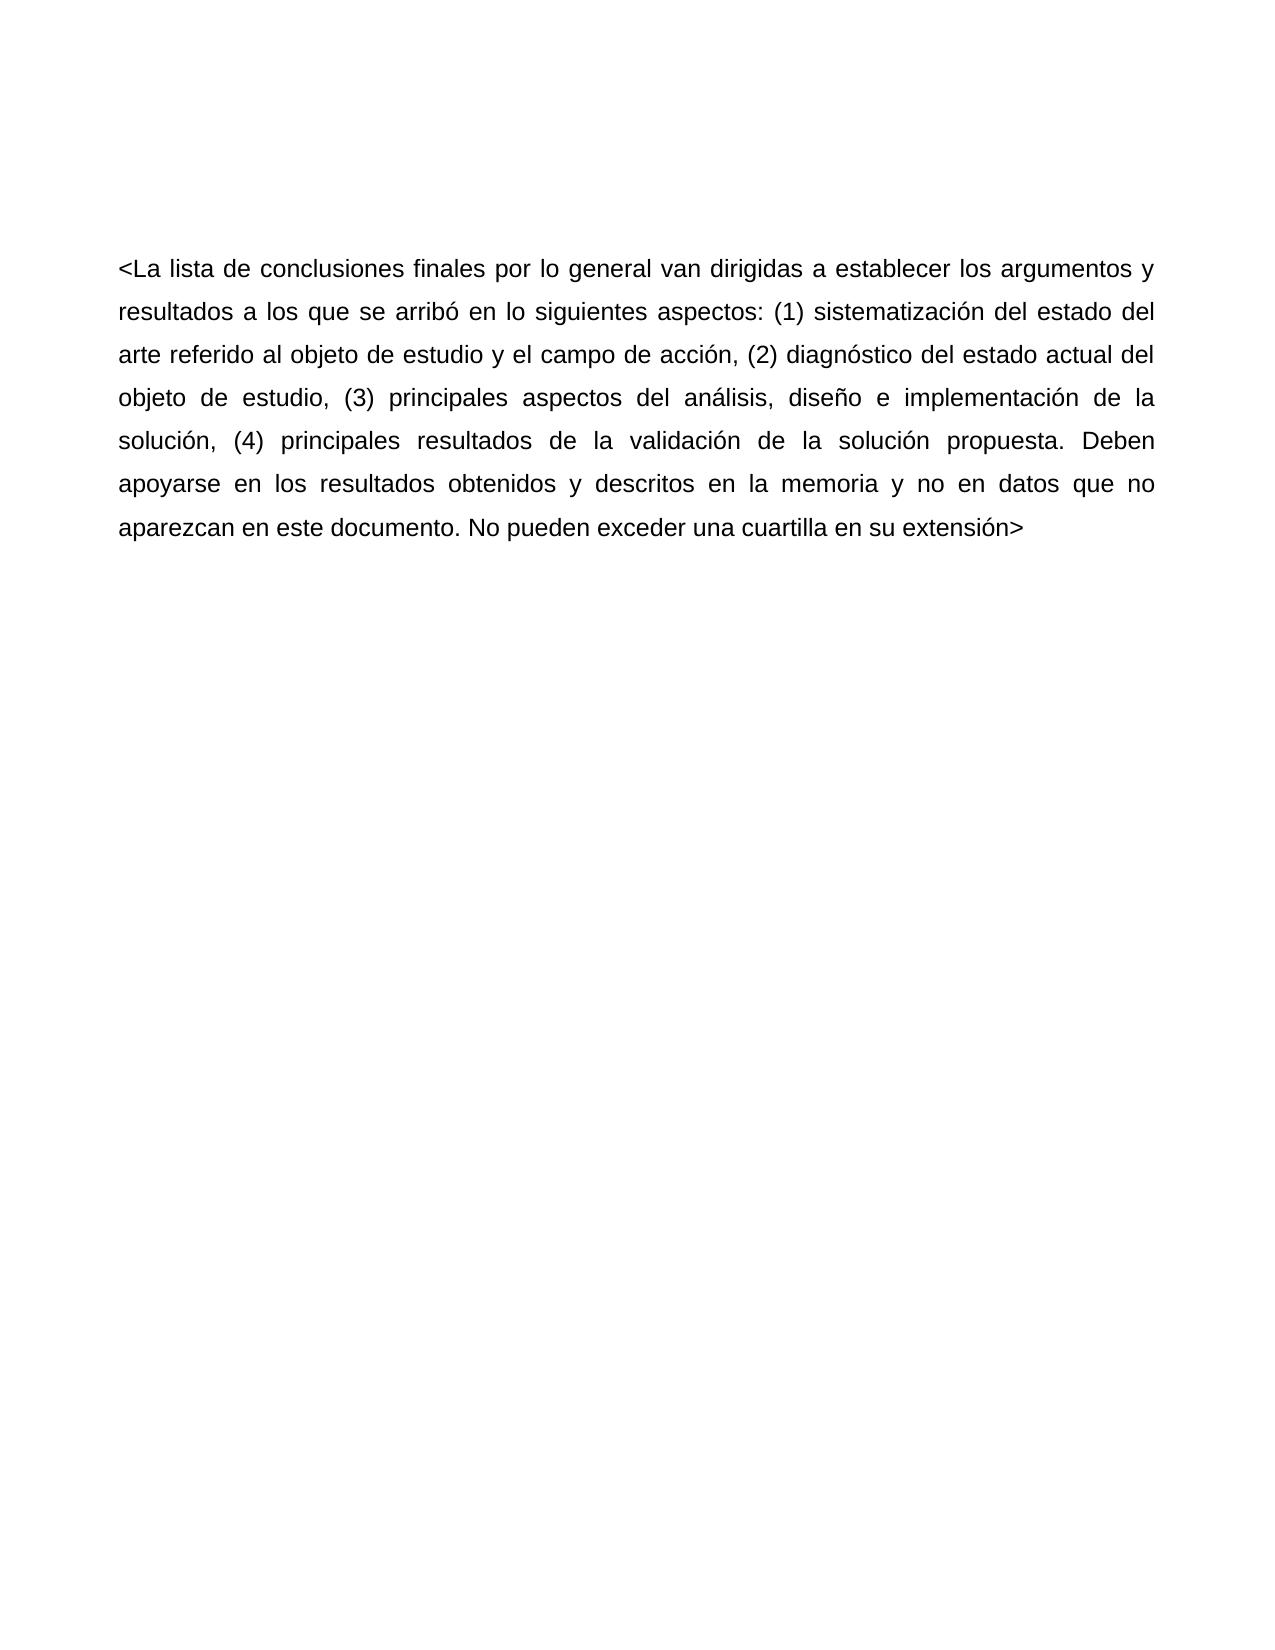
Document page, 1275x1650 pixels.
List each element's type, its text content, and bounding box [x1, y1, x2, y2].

text <La lista de conclusiones finales por lo general van dirigidas a establecer los argumentos y resultados a los que se arribó en lo siguientes aspectos: (1) sistematización del estado del arte referido al objeto de estudio y el campo de acción, (2) diagnóstico del estado actual del objeto de estudio, (3) principales aspectos del análisis, diseño e implementación de la solución, (4) principales resultados de la validación de la solución propuesta. Deben apoyarse en los resultados obtenidos y descritos en la memoria y no en datos que no aparezcan en este documento. No pueden exceder una cuartilla en su extensión> [118, 254, 1157, 541]
